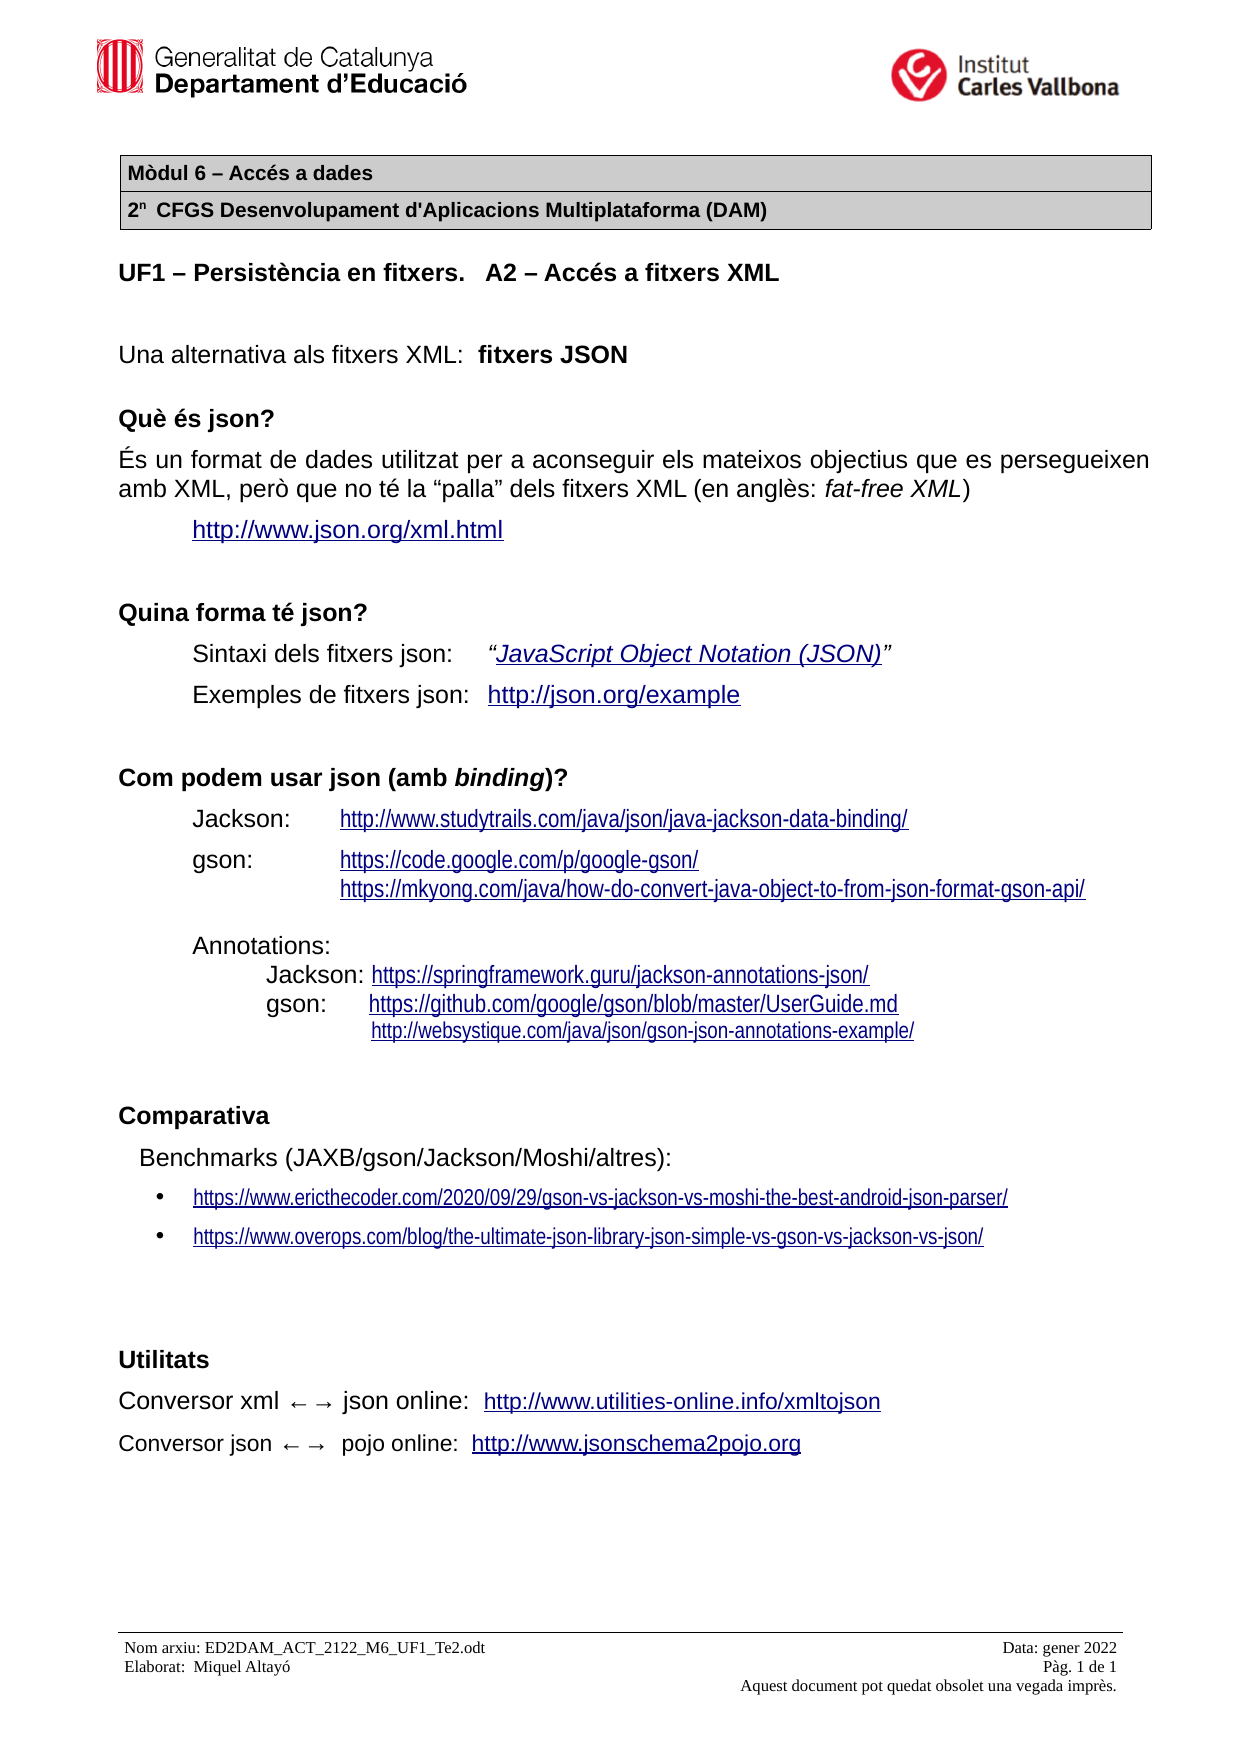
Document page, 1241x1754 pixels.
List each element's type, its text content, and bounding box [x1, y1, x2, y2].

text UF1 – Persistència en fitxers. A2 – Accés a fitxers XML [118, 258, 1152, 287]
picture [97, 38, 494, 101]
text Conversor json ←→ pojo online: http://www.jsonschema2pojo.org [118, 1427, 1152, 1456]
text Jackson: https://springframework.guru/jackson-annotations-json/ [118, 960, 1152, 989]
list https://www.overops.com/blog/the-ultimate-json-library-json-simple-vs-gson-vs-jackson-vs-json/ [156, 1223, 1152, 1250]
text https://mkyong.com/java/how-do-convert-java-object-to-from-json-format-gson-api/ [118, 874, 1152, 902]
table_cell 2n CFGS Desenvolupament d'Aplicacions Multiplataforma (DAM) [121, 192, 1151, 229]
text Què és json? [118, 404, 1152, 432]
text Sintaxi dels fitxers json: “JavaScript Object Notation (JSON)” [118, 639, 1152, 667]
text Benchmarks (JAXB/gson/Jackson/Moshi/altres): [118, 1142, 1152, 1171]
picture [889, 45, 1130, 104]
text Jackson: http://www.studytrails.com/java/json/java-jackson-data-binding/ [118, 804, 1152, 832]
text http://www.json.org/xml.html [118, 515, 1152, 544]
text Annotations: [118, 931, 1152, 960]
table_header Mòdul 6 – Accés a dades [121, 156, 1151, 191]
text Conversor xml ←→ json online: http://www.utilities-online.info/xmltojson [118, 1386, 1152, 1415]
text gson: https://github.com/google/gson/blob/master/UserGuide.md [118, 989, 1152, 1017]
text Una alternativa als fitxers XML: fitxers JSON [118, 340, 1152, 369]
text Quina forma té json? [118, 597, 1152, 626]
text És un format de dades utilitzat per a aconseguir els mateixos objectius que es persegueixen amb XML, però que no té la “palla” dels fitxers XML (en anglès: fat-free XML) [118, 445, 1152, 502]
text gson: https://code.google.com/p/google-gson/ [118, 845, 1152, 874]
list https://www.ericthecoder.com/2020/09/29/gson-vs-jackson-vs-moshi-the-best-android-json-parser/ [156, 1184, 1152, 1211]
text Comparativa [118, 1101, 1152, 1130]
text Exemples de fitxers json: http://json.org/example [118, 680, 1152, 709]
text http://websystique.com/java/json/gson-json-annotations-example/ [118, 1017, 1152, 1044]
text Utilitats [118, 1345, 1152, 1374]
text Com podem usar json (amb binding)? [118, 762, 1152, 791]
